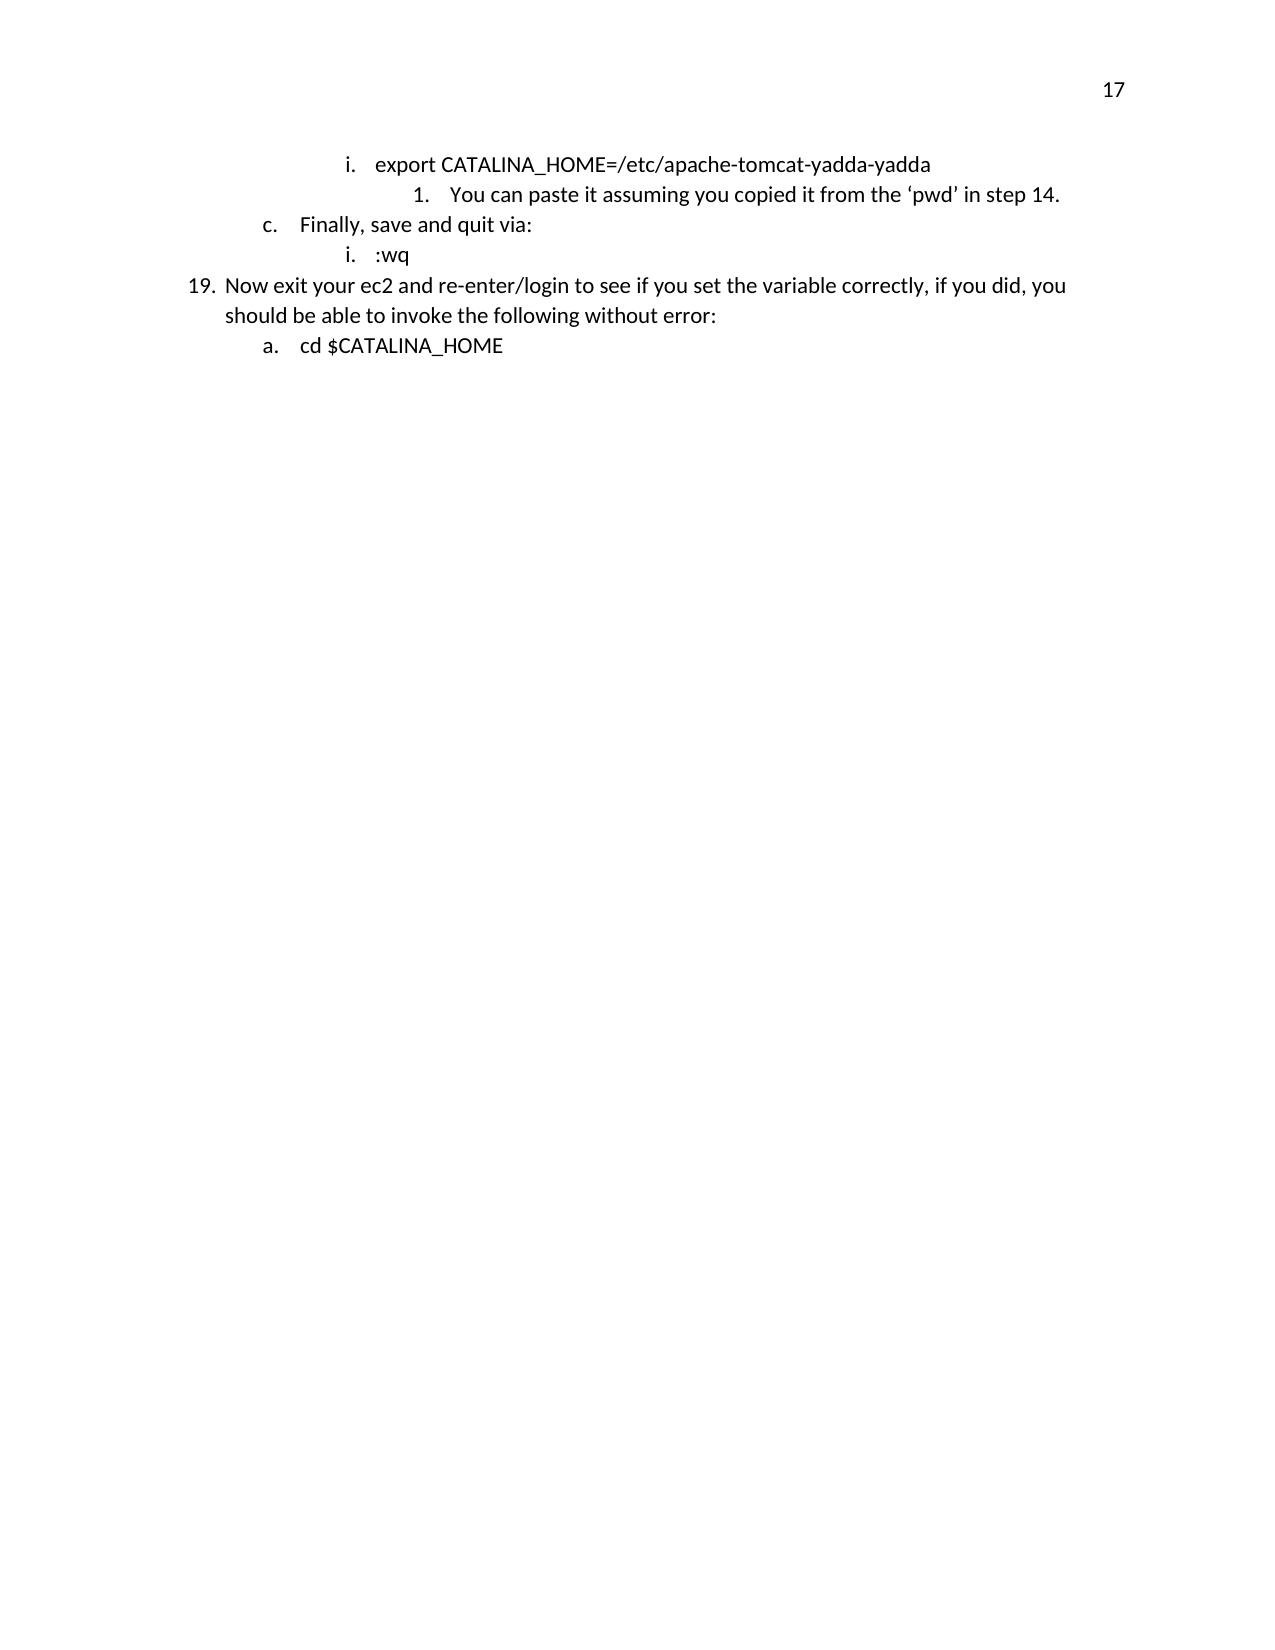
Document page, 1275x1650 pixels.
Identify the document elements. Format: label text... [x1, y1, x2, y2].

list export CATALINA_HOME=/etc/apache-tomcat-yadda-yadda [356, 150, 1125, 178]
list :wq [356, 241, 1125, 269]
list Now exit your ec2 and re-enter/login to see if you set the variable correctly, if you did, you should be able to invoke the following without error: [187, 271, 1125, 329]
list Finally, save and quit via: [262, 210, 1125, 238]
list cd $CATALINA_HOME [262, 331, 1125, 359]
list You can paste it assuming you copied it from the ‘pwd’ in step 14. [412, 180, 1125, 208]
